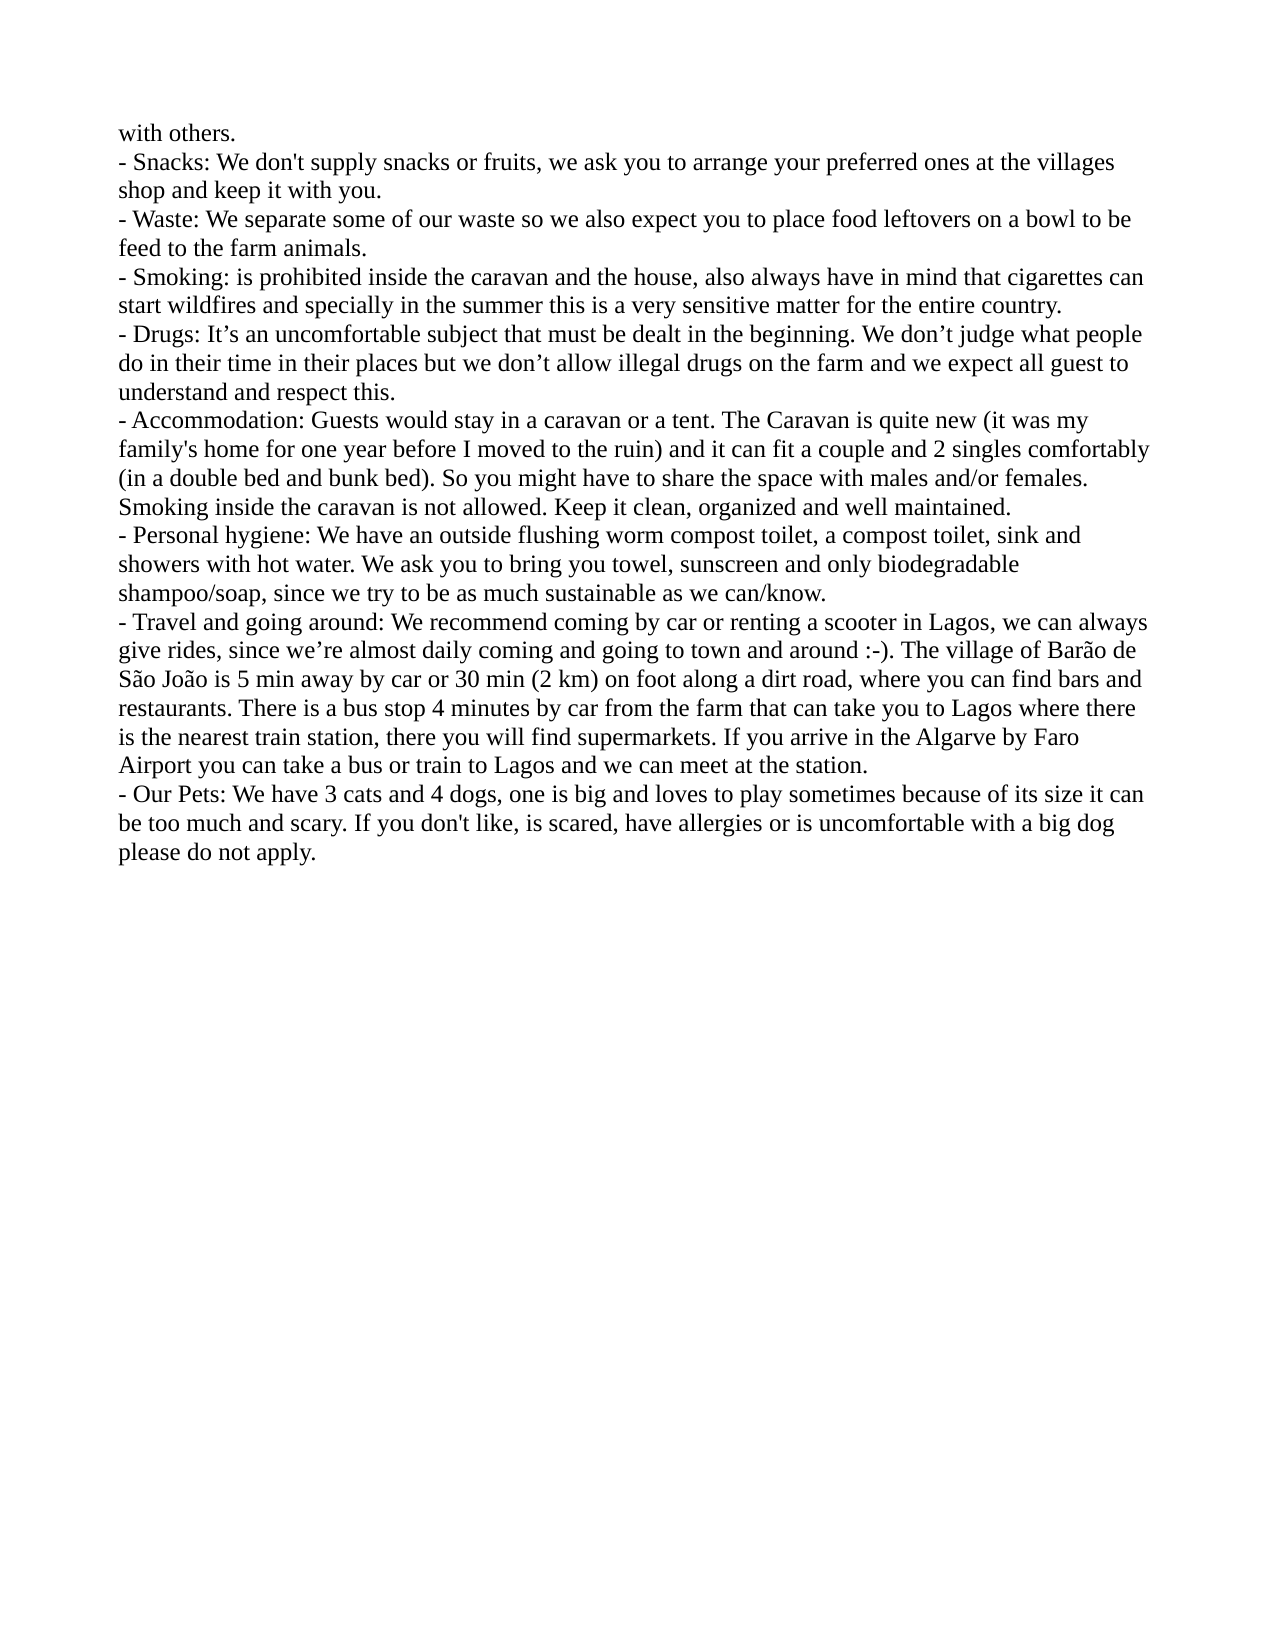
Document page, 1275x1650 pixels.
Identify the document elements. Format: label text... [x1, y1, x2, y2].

text with others. - Snacks: We don't supply snacks or fruits, we ask you to arrange your preferred ones at the villages shop and keep it with you. - Waste: We separate some of our waste so we also expect you to place food leftovers on a bowl to be feed to the farm animals. - Smoking: is prohibited inside the caravan and the house, also always have in mind that cigarettes can start wildfires and specially in the summer this is a very sensitive matter for the entire country. - Drugs: It’s an uncomfortable subject that must be dealt in the beginning. We don’t judge what people do in their time in their places but we don’t allow illegal drugs on the farm and we expect all guest to understand and respect this. - Accommodation: Guests would stay in a caravan or a tent. The Caravan is quite new (it was my family's home for one year before I moved to the ruin) and it can fit a couple and 2 singles comfortably (in a double bed and bunk bed). So you might have to share the space with males and/or females. Smoking inside the caravan is not allowed. Keep it clean, organized and well maintained. - Personal hygiene: We have an outside flushing worm compost toilet, a compost toilet, sink and showers with hot water. We ask you to bring you towel, sunscreen and only biodegradable shampoo/soap, since we try to be as much sustainable as we can/know. - Travel and going around: We recommend coming by car or renting a scooter in Lagos, we can always give rides, since we’re almost daily coming and going to town and around :-). The village of Barão de São João is 5 min away by car or 30 min (2 km) on foot along a dirt road, where you can find bars and restaurants. There is a bus stop 4 minutes by car from the farm that can take you to Lagos where there is the nearest train station, there you will find supermarkets. If you arrive in the Algarve by Faro Airport you can take a bus or train to Lagos and we can meet at the station. - Our Pets: We have 3 cats and 4 dogs, one is big and loves to play sometimes because of its size it can be too much and scary. If you don't like, is scared, have allergies or is uncomfortable with a big dog please do not apply. [118, 118, 1157, 981]
